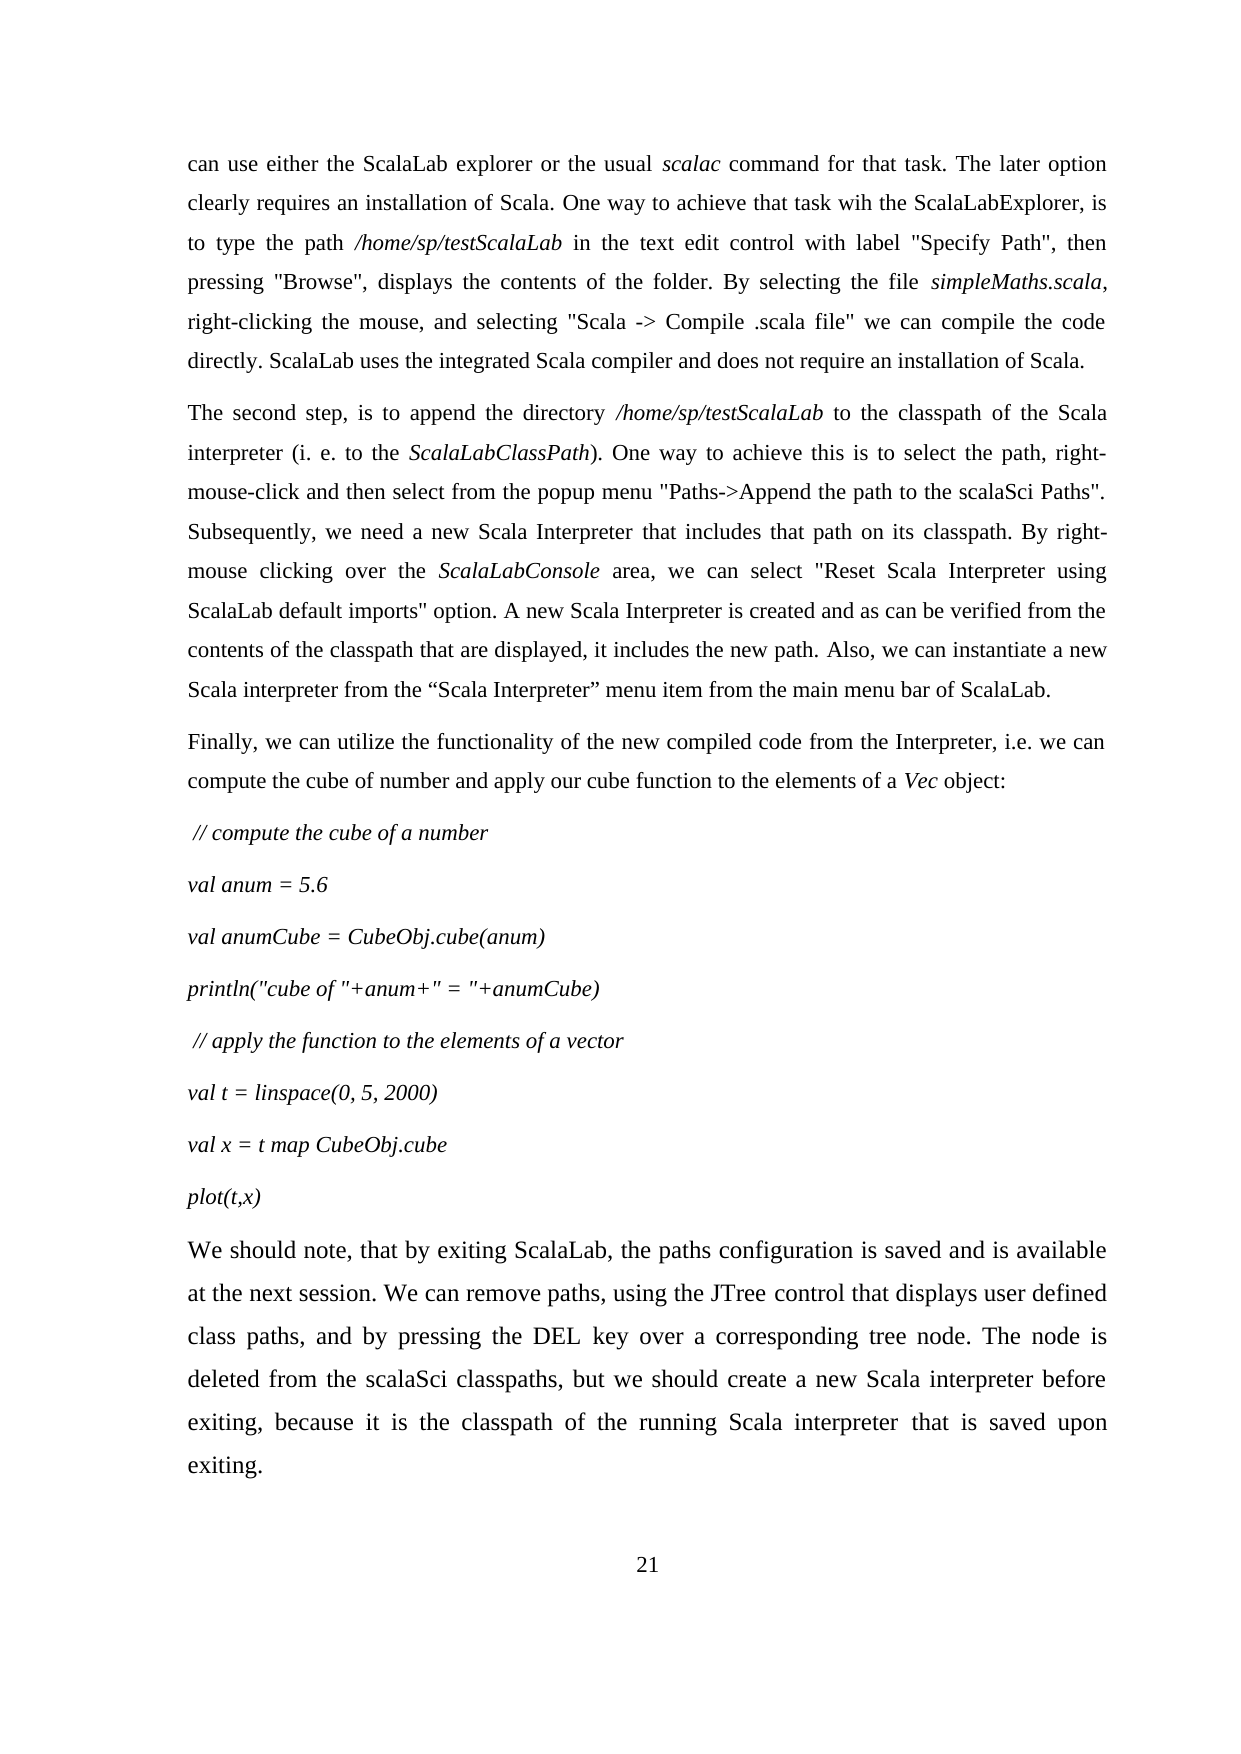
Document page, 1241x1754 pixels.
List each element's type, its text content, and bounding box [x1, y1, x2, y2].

text The second step, is to append the directory /home/sp/testScalaLab to the classpath of the Scala interpreter (i. e. to the ScalaLabClassPath). One way to achieve this is to select the path, right-mouse-click and then select from the popup menu "Paths->Append the path to the scalaSci Paths". Subsequently, we need a new Scala Interpreter that includes that path on its classpath. By right-mouse clicking over the ScalaLabConsole area, we can select "Reset Scala Interpreter using ScalaLab default imports" option. A new Scala Interpreter is created and as can be verified from the contents of the classpath that are displayed, it includes the new path. Also, we can instantiate a new Scala interpreter from the “Scala Interpreter” menu item from the main menu bar of ScalaLab. [187, 399, 1108, 702]
text val t = linspace(0, 5, 2000) [187, 1079, 1108, 1105]
text // compute the cube of a number [187, 819, 1108, 846]
text plot(t,x) [187, 1183, 1108, 1209]
text val anum = 5.6 [187, 871, 1108, 897]
text We should note, that by exiting ScalaLab, the paths configuration is saved and is available at the next session. We can remove paths, using the JTree control that displays user defined class paths, and by pressing the DEL key over a corresponding tree node. The node is deleted from the scalaSci classpaths, but we should create a new Scala interpreter before exiting, because it is the classpath of the running Scala interpreter that is saved upon exiting. [187, 1235, 1108, 1479]
text can use either the ScalaLab explorer or the usual scalac command for that task. The later option clearly requires an installation of Scala. One way to achieve that task wih the ScalaLabExplorer, is to type the path /home/sp/testScalaLab in the text edit control with label "Specify Path", then pressing "Browse", displays the contents of the folder. By selecting the file simpleMaths.scala, right-clicking the mouse, and selecting "Scala -> Compile .scala file" we can compile the code directly. ScalaLab uses the integrated Scala compiler and does not require an installation of Scala. [187, 150, 1108, 374]
text val anumCube = CubeObj.cube(anum) [187, 923, 1108, 949]
text val x = t map CubeObj.cube [187, 1131, 1108, 1157]
text Finally, we can utilize the functionality of the new compiled code from the Interpreter, i.e. we can compute the cube of number and apply our cube function to the elements of a Vec object: [187, 728, 1108, 793]
text // apply the function to the elements of a vector [187, 1027, 1108, 1053]
text println("cube of "+anum+" = "+anumCube) [187, 975, 1108, 1001]
